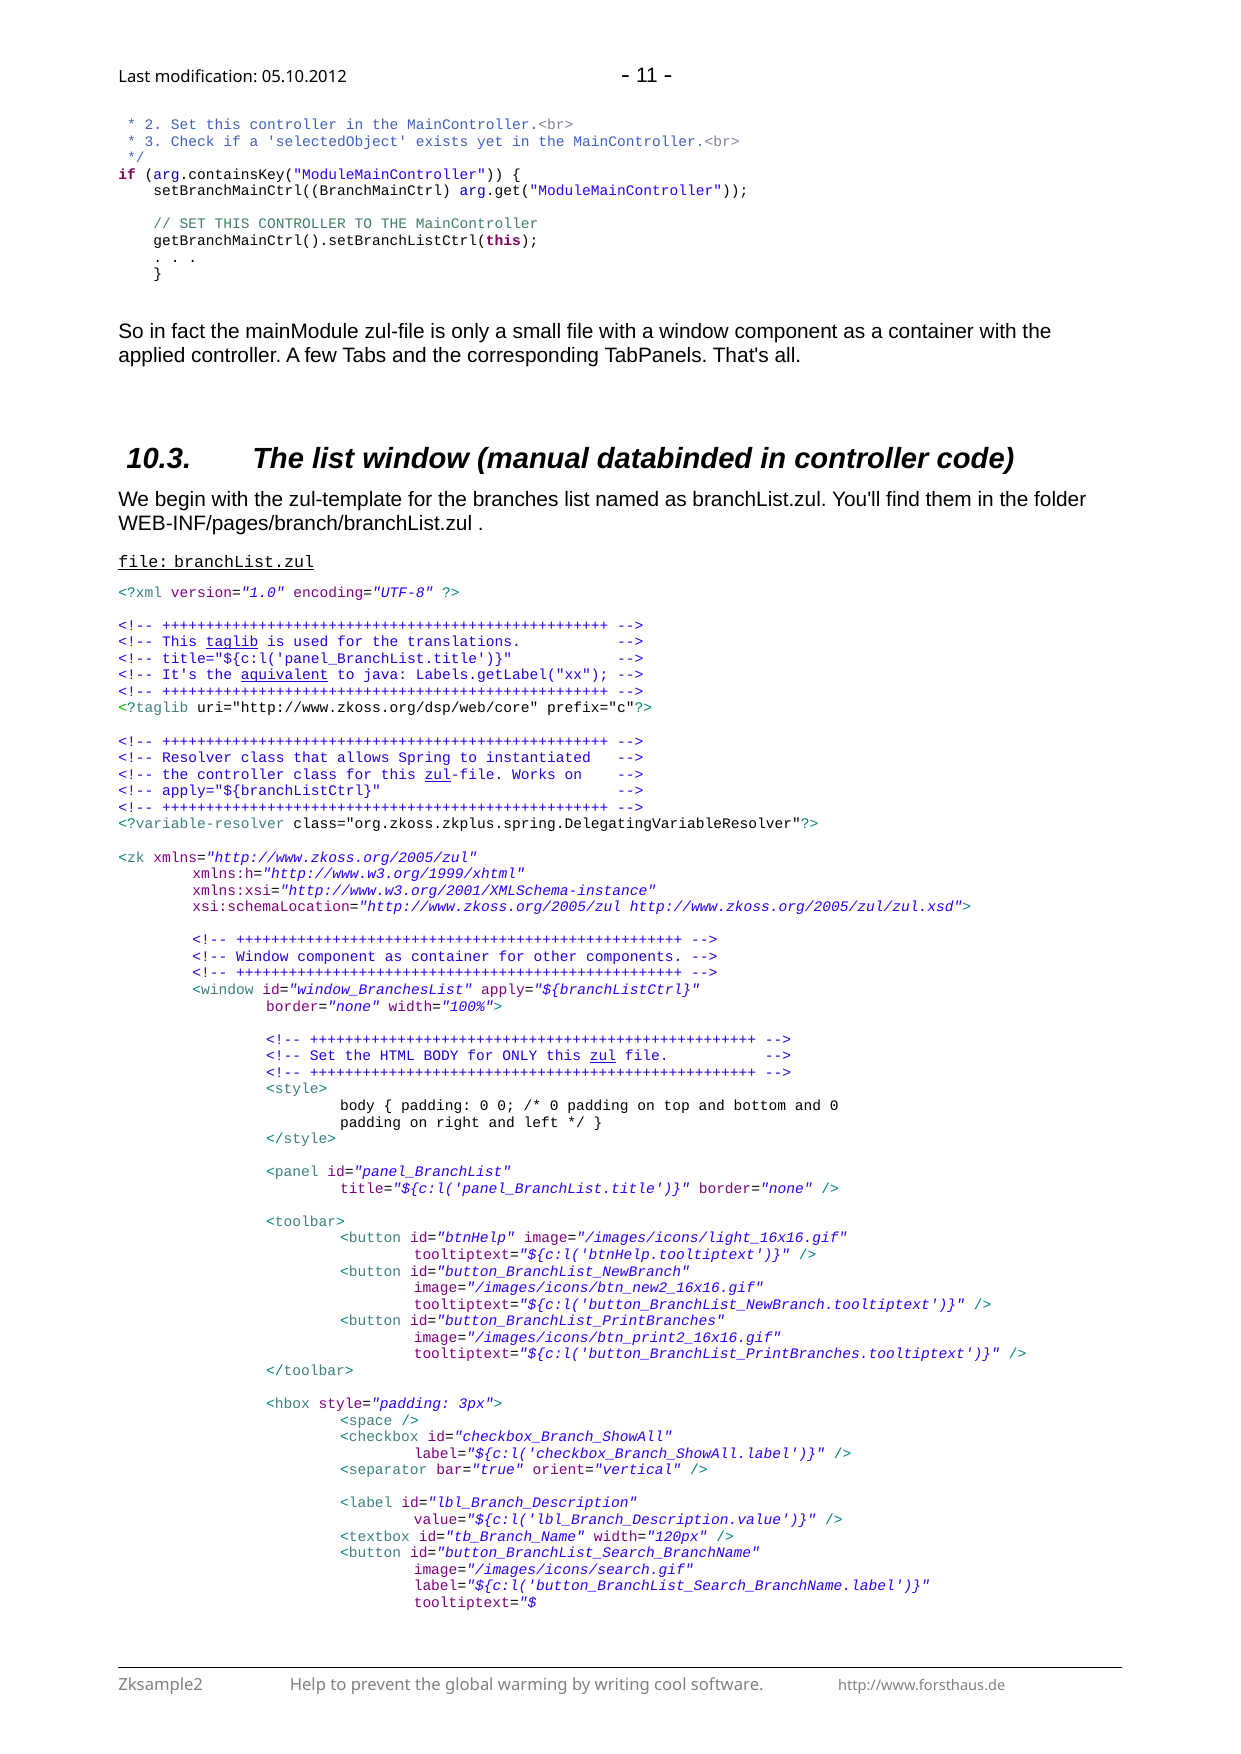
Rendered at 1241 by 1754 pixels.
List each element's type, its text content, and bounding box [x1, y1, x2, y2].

text <?taglib uri="http://www.zkoss.org/dsp/web/core" prefix="c"?> [118, 701, 1122, 717]
text title="${c:l('panel_BranchList.title')}" border="none" /> [118, 1181, 1122, 1198]
text image="/images/icons/btn_print2_16x16.gif" [118, 1330, 1122, 1347]
text We begin with the zul-template for the branches list named as branchList.zul. You'll find them in the folder WEB-INF/pages/branch/branchList.zul . [118, 487, 1122, 535]
text <!-- It's the aquivalent to java: Labels.getLabel("xx"); --> [118, 668, 1122, 684]
text body { padding: 0 0; /* 0 padding on top and bottom and 0 [118, 1098, 1122, 1115]
text xmlns:xsi="http://www.w3.org/2001/XMLSchema-instance" [118, 883, 1122, 899]
text <!-- +++++++++++++++++++++++++++++++++++++++++++++++++++ --> [118, 1032, 1122, 1048]
text <!-- apply="${branchListCtrl}" --> [118, 783, 1122, 800]
text <!-- +++++++++++++++++++++++++++++++++++++++++++++++++++ --> [118, 618, 1122, 634]
text <style> [118, 1082, 1122, 1098]
text <!-- Window component as container for other components. --> [118, 949, 1122, 966]
text <checkbox id="checkbox_Branch_ShowAll" [118, 1429, 1122, 1446]
subtitle The list window (manual databinded in controller code) [118, 441, 1122, 475]
text . . . [118, 250, 1122, 266]
text <panel id="panel_BranchList" [118, 1164, 1122, 1181]
text tooltiptext="$ [118, 1595, 1122, 1612]
text <!-- Set the HTML BODY for ONLY this zul file. --> [118, 1048, 1122, 1065]
text <!-- +++++++++++++++++++++++++++++++++++++++++++++++++++ --> [118, 800, 1122, 817]
text tooltiptext="${c:l('btnHelp.tooltiptext')}" /> [118, 1247, 1122, 1264]
text padding on right and left */ } [118, 1115, 1122, 1131]
text tooltiptext="${c:l('button_BranchList_NewBranch.tooltiptext')}" /> [118, 1297, 1122, 1313]
text border="none" width="100%"> [118, 999, 1122, 1015]
text getBranchMainCtrl().setBranchListCtrl(this); [118, 233, 1122, 250]
text label="${c:l('button_BranchList_Search_BranchName.label')}" [118, 1578, 1122, 1595]
text <separator bar="true" orient="vertical" /> [118, 1463, 1122, 1479]
text xsi:schemaLocation="http://www.zkoss.org/2005/zul http://www.zkoss.org/2005/zul/zul.xsd"> [118, 899, 1122, 916]
text <!-- the controller class for this zul-file. Works on --> [118, 767, 1122, 783]
text <?variable-resolver class="org.zkoss.zkplus.spring.DelegatingVariableResolver"?> [118, 817, 1122, 833]
text value="${c:l('lbl_Branch_Description.value')}" /> [118, 1512, 1122, 1529]
text <button id="button_BranchList_Search_BranchName" [118, 1545, 1122, 1562]
text image="/images/icons/search.gif" [118, 1562, 1122, 1578]
text } [118, 266, 1122, 283]
text <textbox id="tb_Branch_Name" width="120px" /> [118, 1529, 1122, 1545]
text </style> [118, 1131, 1122, 1148]
text <!-- +++++++++++++++++++++++++++++++++++++++++++++++++++ --> [118, 1065, 1122, 1082]
text if (arg.containsKey("ModuleMainController")) { [118, 167, 1122, 183]
text * 3. Check if a 'selectedObject' exists yet in the MainController.<br> [118, 134, 1122, 150]
text <!-- +++++++++++++++++++++++++++++++++++++++++++++++++++ --> [118, 734, 1122, 750]
text <label id="lbl_Branch_Description" [118, 1496, 1122, 1512]
text setBranchMainCtrl((BranchMainCtrl) arg.get("ModuleMainController")); [118, 183, 1122, 200]
text <hbox style="padding: 3px"> [118, 1396, 1122, 1413]
text <window id="window_BranchesList" apply="${branchListCtrl}" [118, 982, 1122, 999]
text <button id="button_BranchList_NewBranch" [118, 1264, 1122, 1280]
text <space /> [118, 1413, 1122, 1429]
text tooltiptext="${c:l('button_BranchList_PrintBranches.tooltiptext')}" /> [118, 1347, 1122, 1363]
text * 2. Set this controller in the MainController.<br> [118, 117, 1122, 134]
text */ [118, 150, 1122, 167]
text // SET THIS CONTROLLER TO THE MainController [118, 217, 1122, 233]
text <?xml version="1.0" encoding="UTF-8" ?> [118, 585, 1122, 601]
text <button id="btnHelp" image="/images/icons/light_16x16.gif" [118, 1231, 1122, 1247]
text <!-- Resolver class that allows Spring to instantiated --> [118, 750, 1122, 767]
text <button id="button_BranchList_PrintBranches" [118, 1313, 1122, 1330]
text </toolbar> [118, 1363, 1122, 1380]
text image="/images/icons/btn_new2_16x16.gif" [118, 1280, 1122, 1297]
text <!-- title="${c:l('panel_BranchList.title')}" --> [118, 651, 1122, 668]
text So in fact the mainModule zul-file is only a small file with a window component as a container with the applied controller. A few Tabs and the corresponding TabPanels. That's all. [118, 319, 1122, 367]
text xmlns:h="http://www.w3.org/1999/xhtml" [118, 866, 1122, 883]
text <!-- +++++++++++++++++++++++++++++++++++++++++++++++++++ --> [118, 933, 1122, 949]
text <zk xmlns="http://www.zkoss.org/2005/zul" [118, 850, 1122, 866]
text <!-- +++++++++++++++++++++++++++++++++++++++++++++++++++ --> [118, 684, 1122, 701]
text <!-- +++++++++++++++++++++++++++++++++++++++++++++++++++ --> [118, 966, 1122, 982]
text label="${c:l('checkbox_Branch_ShowAll.label')}" /> [118, 1446, 1122, 1463]
text <!-- This taglib is used for the translations. --> [118, 634, 1122, 651]
text file: branchList.zul [118, 548, 1122, 572]
text <toolbar> [118, 1214, 1122, 1231]
